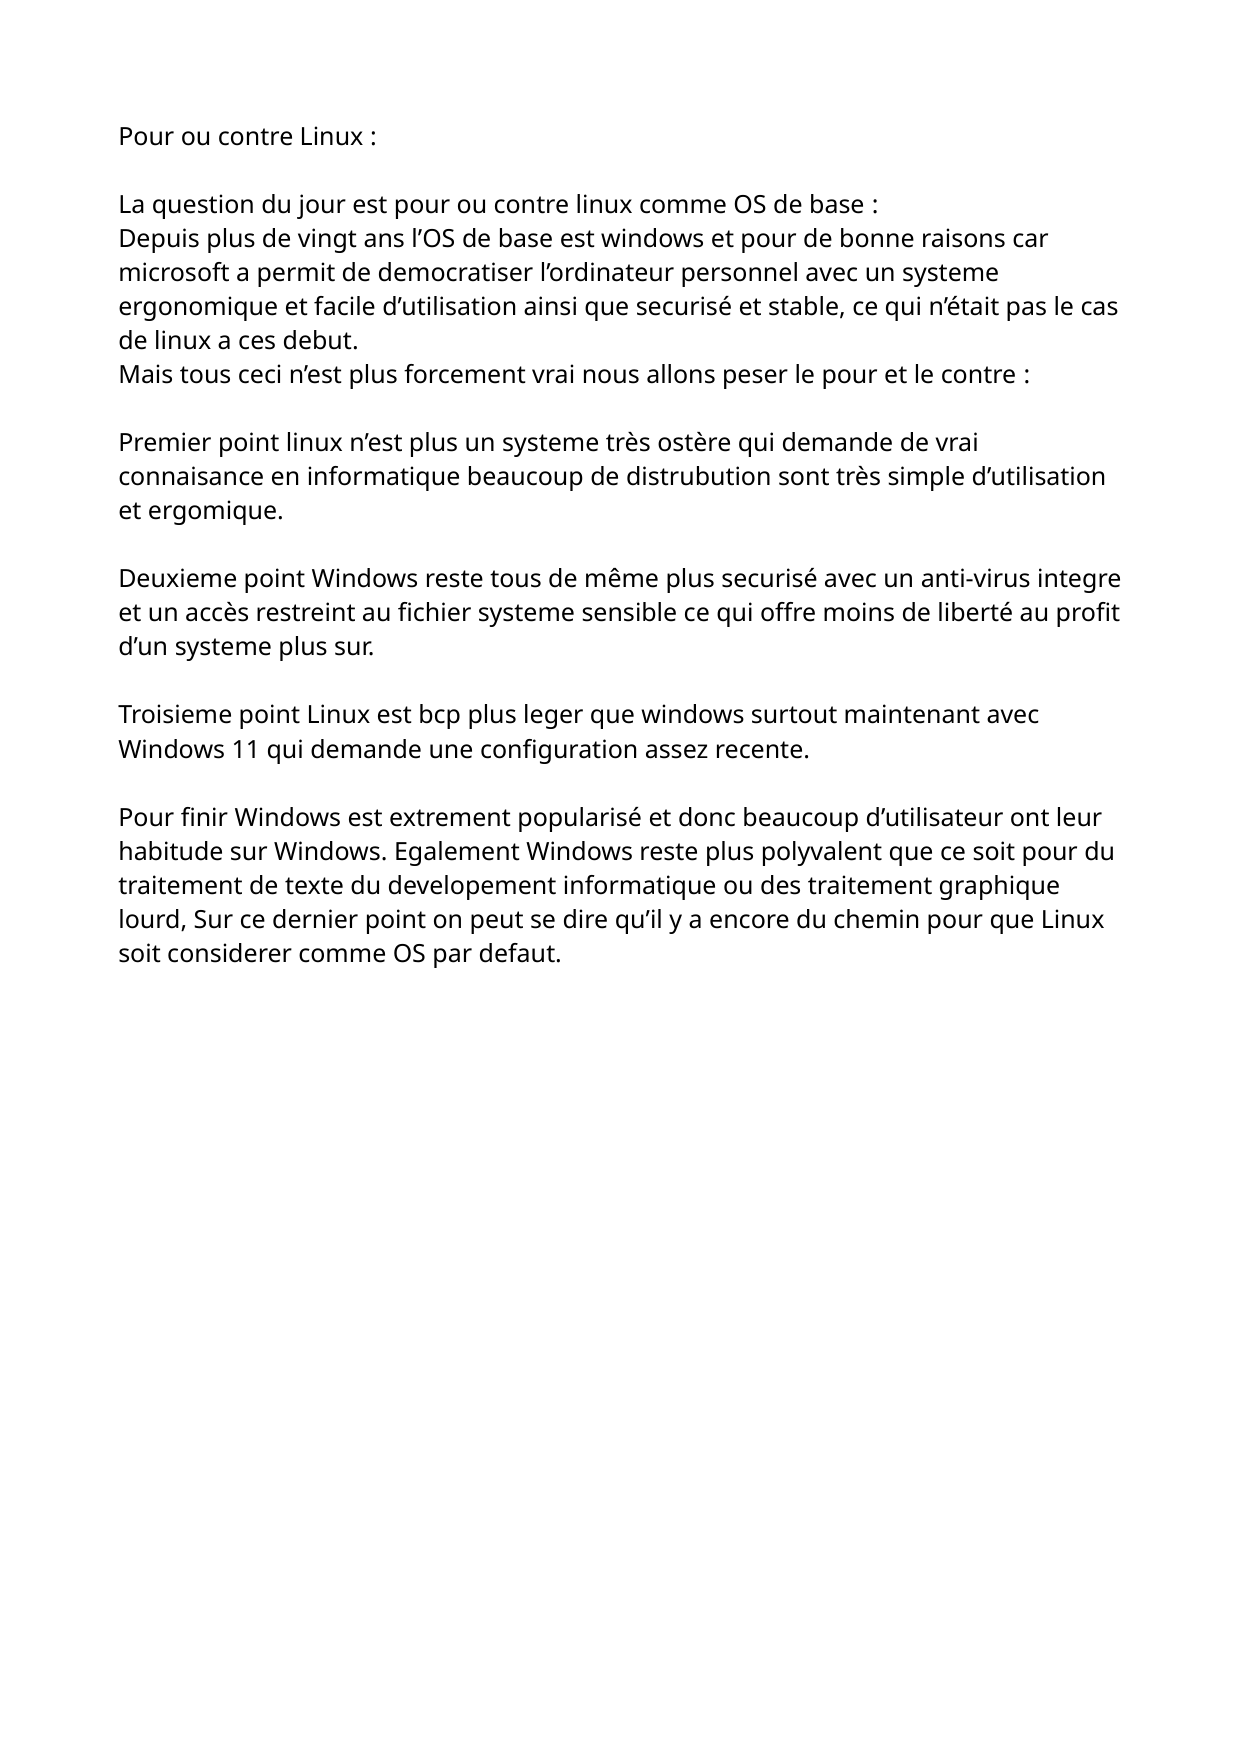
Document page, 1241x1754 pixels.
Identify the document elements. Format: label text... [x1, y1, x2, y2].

text Deuxieme point Windows reste tous de même plus securisé avec un anti-virus integre et un accès restreint au fichier systeme sensible ce qui offre moins de liberté au profit d’un systeme plus sur. [118, 561, 1122, 663]
text Mais tous ceci n’est plus forcement vrai nous allons peser le pour et le contre : [118, 357, 1122, 391]
text Pour ou contre Linux : [118, 118, 1122, 152]
text Pour finir Windows est extrement popularisé et donc beaucoup d’utilisateur ont leur habitude sur Windows. Egalement Windows reste plus polyvalent que ce soit pour du traitement de texte du developement informatique ou des traitement graphique lourd, Sur ce dernier point on peut se dire qu’il y a encore du chemin pour que Linux soit considerer comme OS par defaut. [118, 799, 1122, 970]
text La question du jour est pour ou contre linux comme OS de base : [118, 186, 1122, 220]
text Troisieme point Linux est bcp plus leger que windows surtout maintenant avec Windows 11 qui demande une configuration assez recente. [118, 697, 1122, 765]
text Premier point linux n’est plus un systeme très ostère qui demande de vrai connaisance en informatique beaucoup de distrubution sont très simple d’utilisation et ergomique. [118, 425, 1122, 527]
text Depuis plus de vingt ans l’OS de base est windows et pour de bonne raisons car microsoft a permit de democratiser l’ordinateur personnel avec un systeme ergonomique et facile d’utilisation ainsi que securisé et stable, ce qui n’était pas le cas de linux a ces debut. [118, 220, 1122, 357]
